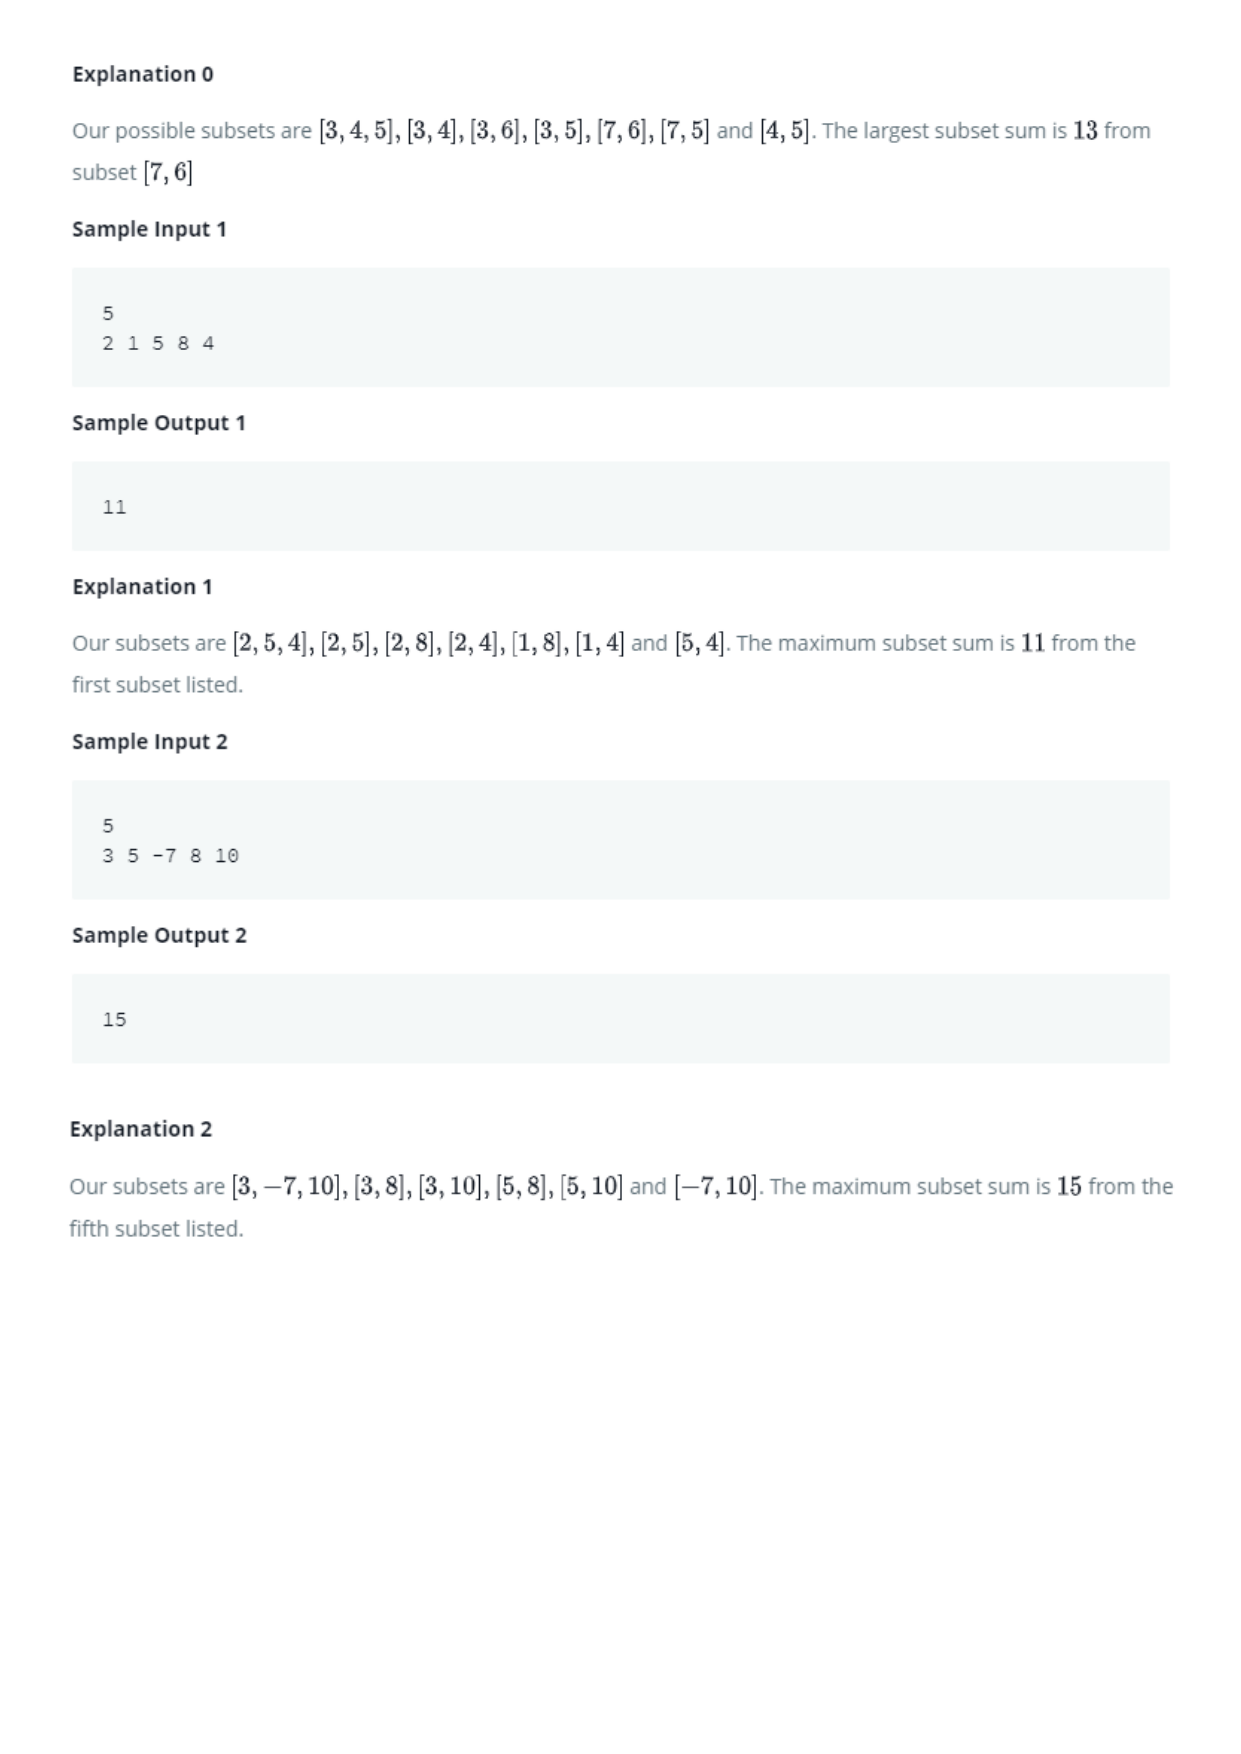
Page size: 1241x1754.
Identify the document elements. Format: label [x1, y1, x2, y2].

picture [59, 1108, 1182, 1255]
picture [59, 59, 1182, 1080]
